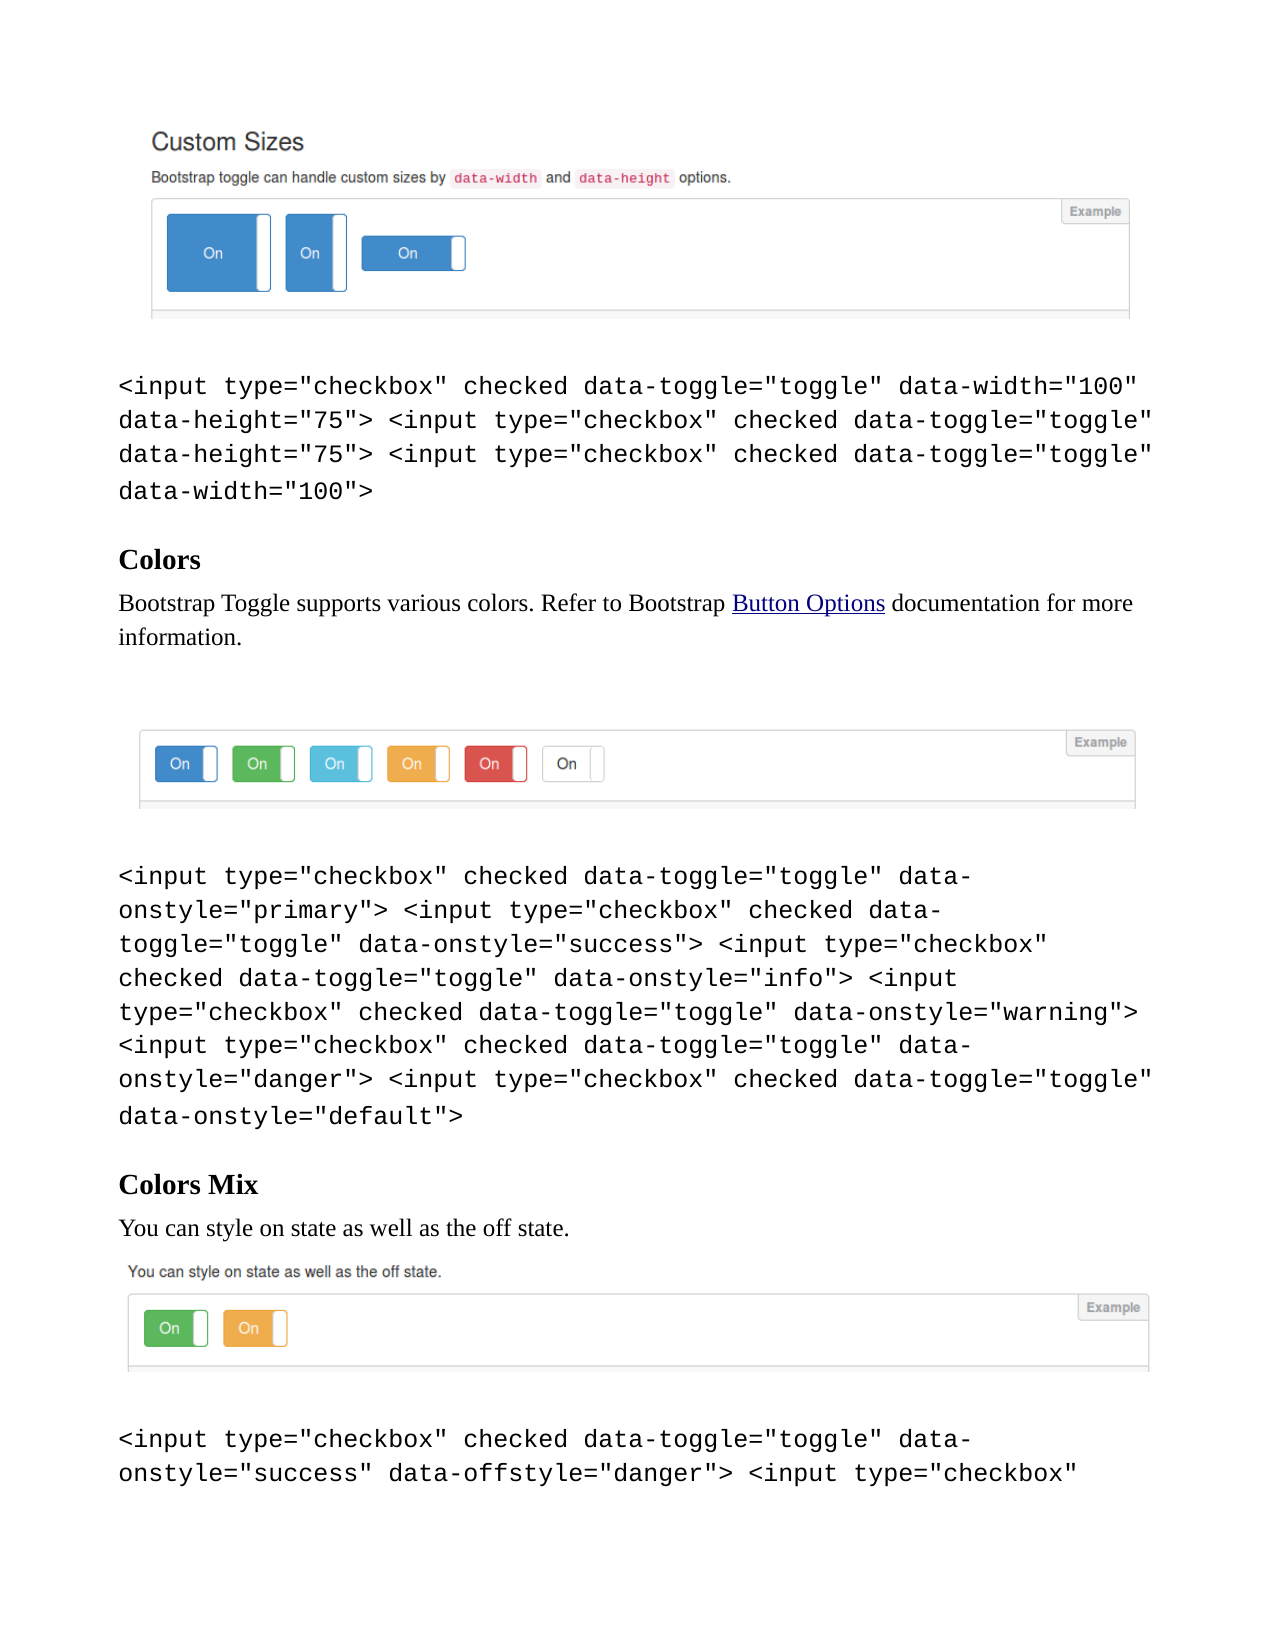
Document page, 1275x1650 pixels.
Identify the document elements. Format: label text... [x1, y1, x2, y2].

subtitle Colors Mix [118, 1167, 1157, 1201]
text You can style on state as well as the off state. [118, 1213, 1157, 1242]
text <input type="checkbox" checked data-toggle="toggle" data-onstyle="success" data-offstyle="danger"> <input type="checkbox" [118, 1427, 1157, 1489]
text <input type="checkbox" checked data-toggle="toggle" data-onstyle="primary"> <input type="checkbox" checked data-toggle="toggle" data-onstyle="success"> <input type="checkbox" checked data-toggle="toggle" data-onstyle="info"> <input type="checkbox" checked data-toggle="toggle" data-onstyle="warning"> <input type="checkbox" checked data-toggle="toggle" data-onstyle="danger"> <input type="checkbox" checked data-toggle="toggle" data-onstyle="default"> [118, 863, 1157, 1132]
picture [118, 720, 1157, 809]
picture [118, 118, 1157, 319]
subtitle Colors [118, 542, 1157, 575]
picture [118, 1262, 1157, 1372]
text Bootstrap Toggle supports various colors. Refer to Bootstrap Button Options documentation for more information. [118, 588, 1157, 651]
text <input type="checkbox" checked data-toggle="toggle" data-width="100" data-height="75"> <input type="checkbox" checked data-toggle="toggle" data-height="75"> <input type="checkbox" checked data-toggle="toggle" data-width="100"> [118, 374, 1157, 507]
